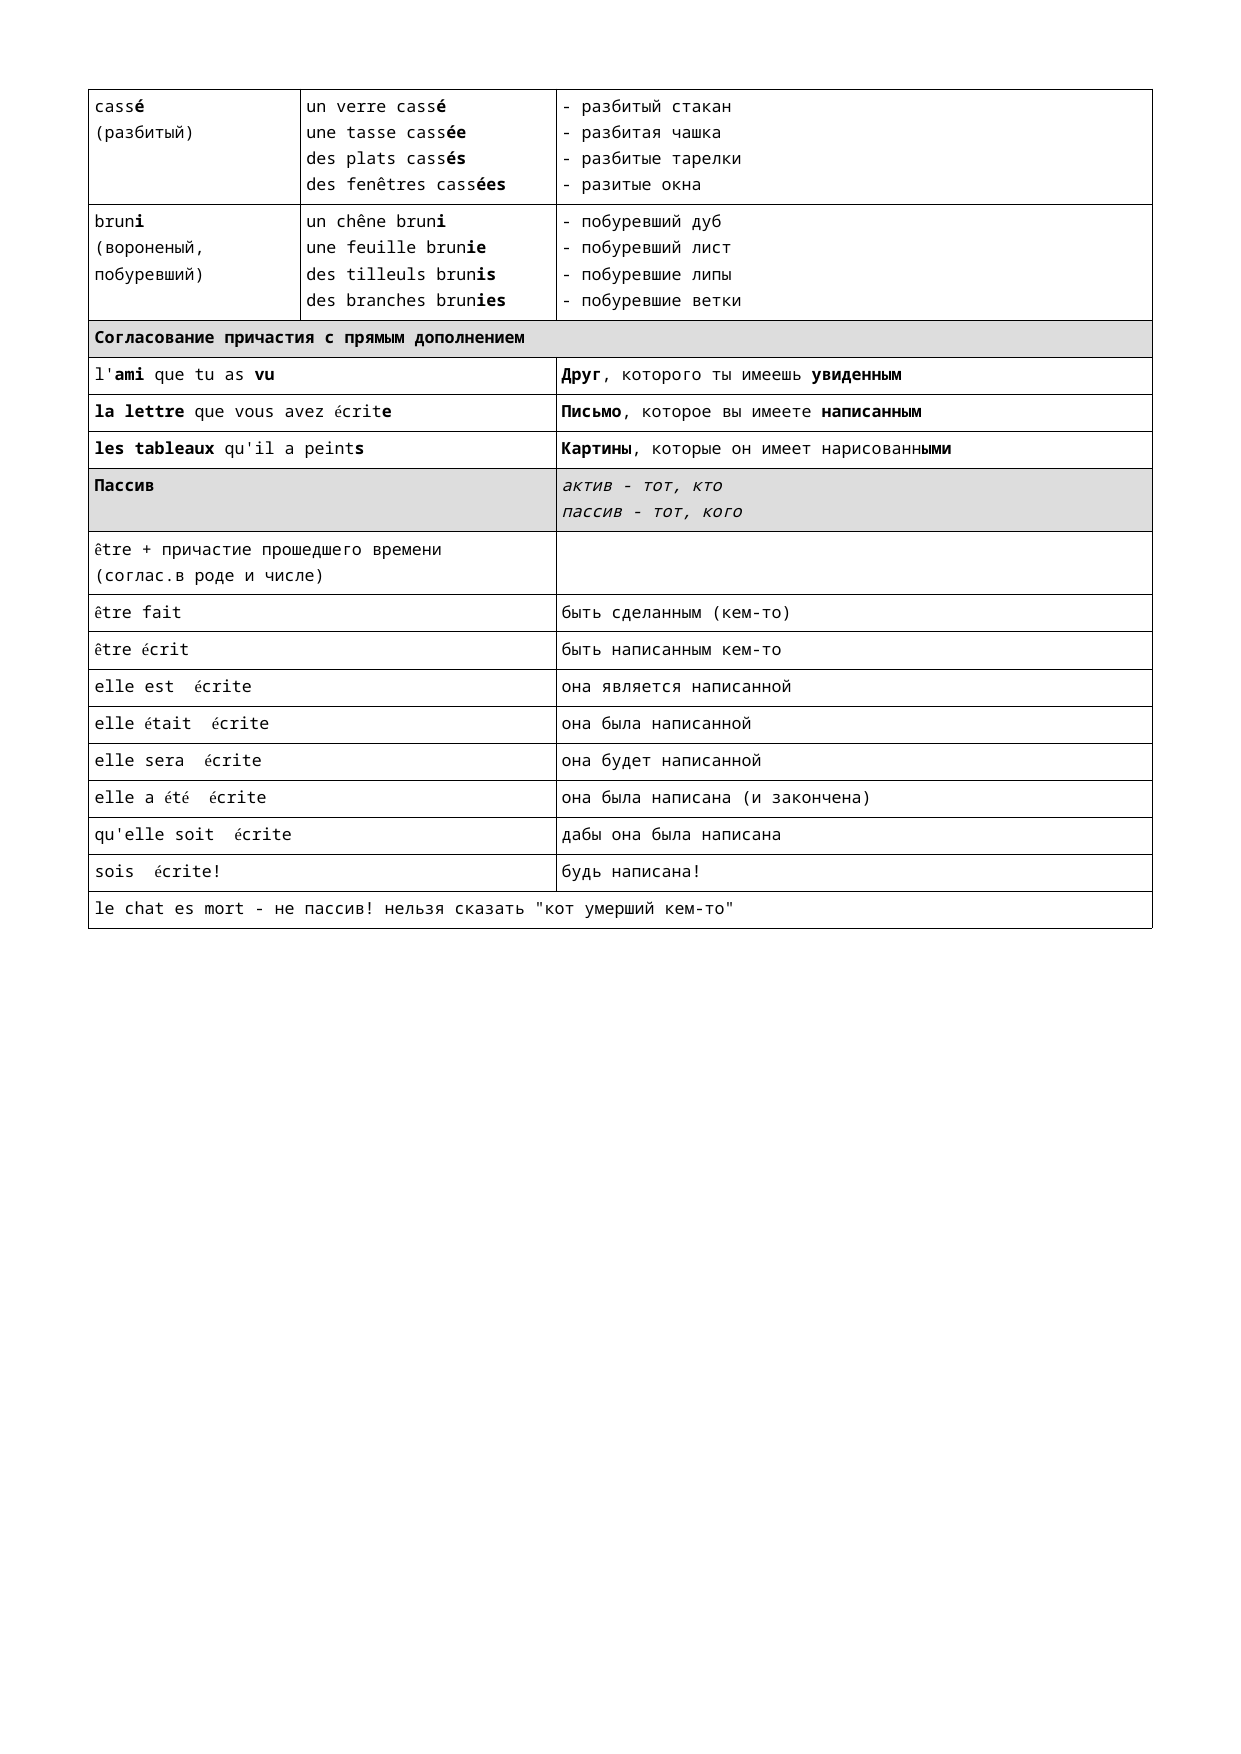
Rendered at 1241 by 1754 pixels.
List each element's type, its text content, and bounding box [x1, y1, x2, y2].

table_cell Друг, которого ты имеешь увиденным [557, 358, 1152, 394]
table_cell - разбитый стакан - разбитая чашка - разбитые тарелки - разитые окна [557, 90, 1152, 204]
table_cell être + причастие прошедшего времени (соглас.в роде и числе) [89, 532, 556, 594]
table_cell дабы она была написана [557, 818, 1152, 854]
table_cell актив - тот, кто пассив - тот, кого [557, 469, 1152, 531]
table_cell qu'elle soit écrite [89, 818, 556, 854]
table_cell быть сделанным (кем-то) [557, 595, 1152, 631]
table_cell elle a été écrite [89, 781, 556, 817]
table_cell le chat es mort - не пассив! нельзя сказать "кот умерший кем-то" [89, 892, 1152, 928]
table_cell cassé (разбитый) [89, 90, 300, 204]
table_cell elle est écrite [89, 670, 556, 706]
table_cell [557, 532, 1152, 594]
table_cell être écrit [89, 632, 556, 668]
table_cell Пассив [89, 469, 556, 531]
table_cell bruni (вороненый, побуревший) [89, 205, 300, 320]
table_cell elle était écrite [89, 707, 556, 743]
table_cell sois écrite! [89, 855, 556, 891]
table_cell un verre cassé une tasse cassée des plats cassés des fenêtres cassées [301, 90, 556, 204]
table_cell l'ami que tu as vu [89, 358, 556, 394]
table_cell Согласование причастия с прямым дополнением [89, 321, 1152, 357]
table_cell она была написана (и закончена) [557, 781, 1152, 817]
table_cell elle sera écrite [89, 744, 556, 780]
table_cell она является написанной [557, 670, 1152, 706]
table_cell un chêne bruni une feuille brunie des tilleuls brunis des branches brunies [301, 205, 556, 320]
table_cell les tableaux qu'il a peints [89, 432, 556, 468]
table_cell она была написанной [557, 707, 1152, 743]
table_cell быть написанным кем-то [557, 632, 1152, 668]
table_cell Картины, которые он имеет нарисованными [557, 432, 1152, 468]
table_cell Письмо, которое вы имеете написанным [557, 395, 1152, 431]
table_cell la lettre que vous avez écrite [89, 395, 556, 431]
table_cell будь написана! [557, 855, 1152, 891]
table_cell être fait [89, 595, 556, 631]
table_cell - побуревший дуб - побуревший лист - побуревшие липы - побуревшие ветки [557, 205, 1152, 320]
table_cell она будет написанной [557, 744, 1152, 780]
